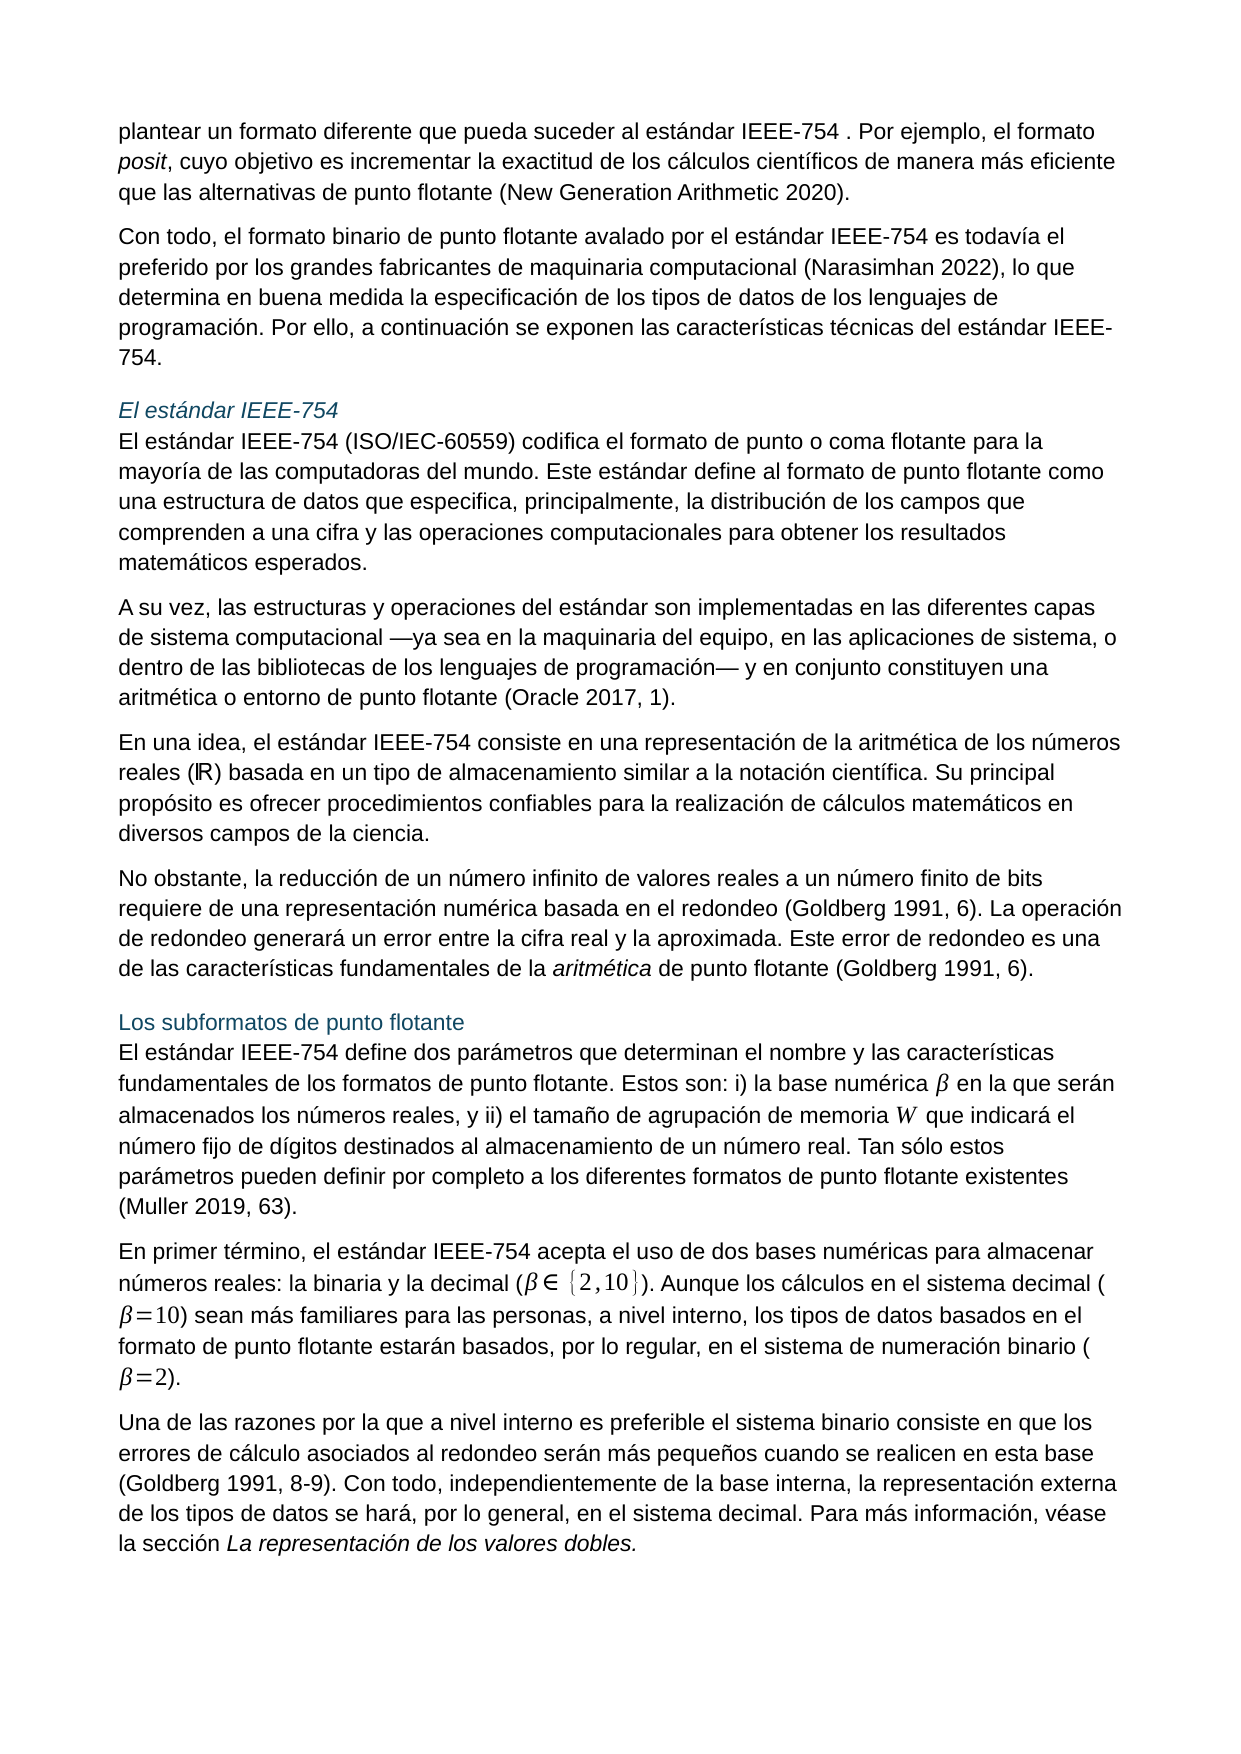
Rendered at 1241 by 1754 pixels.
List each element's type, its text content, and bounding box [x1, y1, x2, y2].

text plantear un formato diferente que pueda suceder al estándar IEEE-754 . Por ejemplo, el formato posit, cuyo objetivo es incrementar la exactitud de los cálculos científicos de manera más eficiente que las alternativas de punto flotante (New Generation Arithmetic 2020). [118, 118, 1122, 205]
text Con todo, el formato binario de punto flotante avalado por el estándar IEEE-754 es todavía el preferido por los grandes fabricantes de maquinaria computacional (Narasimhan 2022), lo que determina en buena medida la especificación de los tipos de datos de los lenguajes de programación. Por ello, a continuación se exponen las características técnicas del estándar IEEE-754. [118, 223, 1122, 371]
text En primer término, el estándar IEEE-754 acepta el uso de dos bases numéricas para almacenar números reales: la binaria y la decimal (). Aunque los cálculos en el sistema decimal () sean más familiares para las personas, a nivel interno, los tipos de datos basados en el formato de punto flotante estarán basados, por lo regular, en el sistema de numeración binario (). [118, 1238, 1122, 1391]
text El estándar IEEE-754 (ISO/IEC-60559) codifica el formato de punto o coma flotante para la mayoría de las computadoras del mundo. Este estándar define al formato de punto flotante como una estructura de datos que especifica, principalmente, la distribución de los campos que comprenden a una cifra y las operaciones computacionales para obtener los resultados matemáticos esperados. [118, 428, 1122, 575]
text En una idea, el estándar IEEE-754 consiste en una representación de la aritmética de los números reales () basada en un tipo de almacenamiento similar a la notación científica. Su principal propósito es ofrecer procedimientos confiables para la realización de cálculos matemáticos en diversos campos de la ciencia. [118, 729, 1122, 846]
subtitle El estándar IEEE-754 [118, 397, 1122, 424]
subtitle Los subformatos de punto flotante [118, 1008, 1122, 1035]
text El estándar IEEE-754 define dos parámetros que determinan el nombre y las características fundamentales de los formatos de punto flotante. Estos son: i) la base numérica en la que serán almacenados los números reales, y ii) el tamaño de agrupación de memoria que indicará el número fijo de dígitos destinados al almacenamiento de un número real. Tan sólo estos parámetros pueden definir por completo a los diferentes formatos de punto flotante existentes (Muller 2019, 63). [118, 1039, 1122, 1219]
text A su vez, las estructuras y operaciones del estándar son implementadas en las diferentes capas de sistema computacional —ya sea en la maquinaria del equipo, en las aplicaciones de sistema, o dentro de las bibliotecas de los lenguajes de programación— y en conjunto constituyen una aritmética o entorno de punto flotante (Oracle 2017, 1). [118, 593, 1122, 710]
text Una de las razones por la que a nivel interno es preferible el sistema binario consiste en que los errores de cálculo asociados al redondeo serán más pequeños cuando se realicen en esta base (Goldberg 1991, 8-9). Con todo, independientemente de la base interna, la representación externa de los tipos de datos se hará, por lo general, en el sistema decimal. Para más información, véase la sección La representación de los valores dobles. [118, 1409, 1122, 1557]
text No obstante, la reducción de un número infinito de valores reales a un número finito de bits requiere de una representación numérica basada en el redondeo (Goldberg 1991, 6). La operación de redondeo generará un error entre la cifra real y la aproximada. Este error de redondeo es una de las características fundamentales de la aritmética de punto flotante (Goldberg 1991, 6). [118, 865, 1122, 982]
